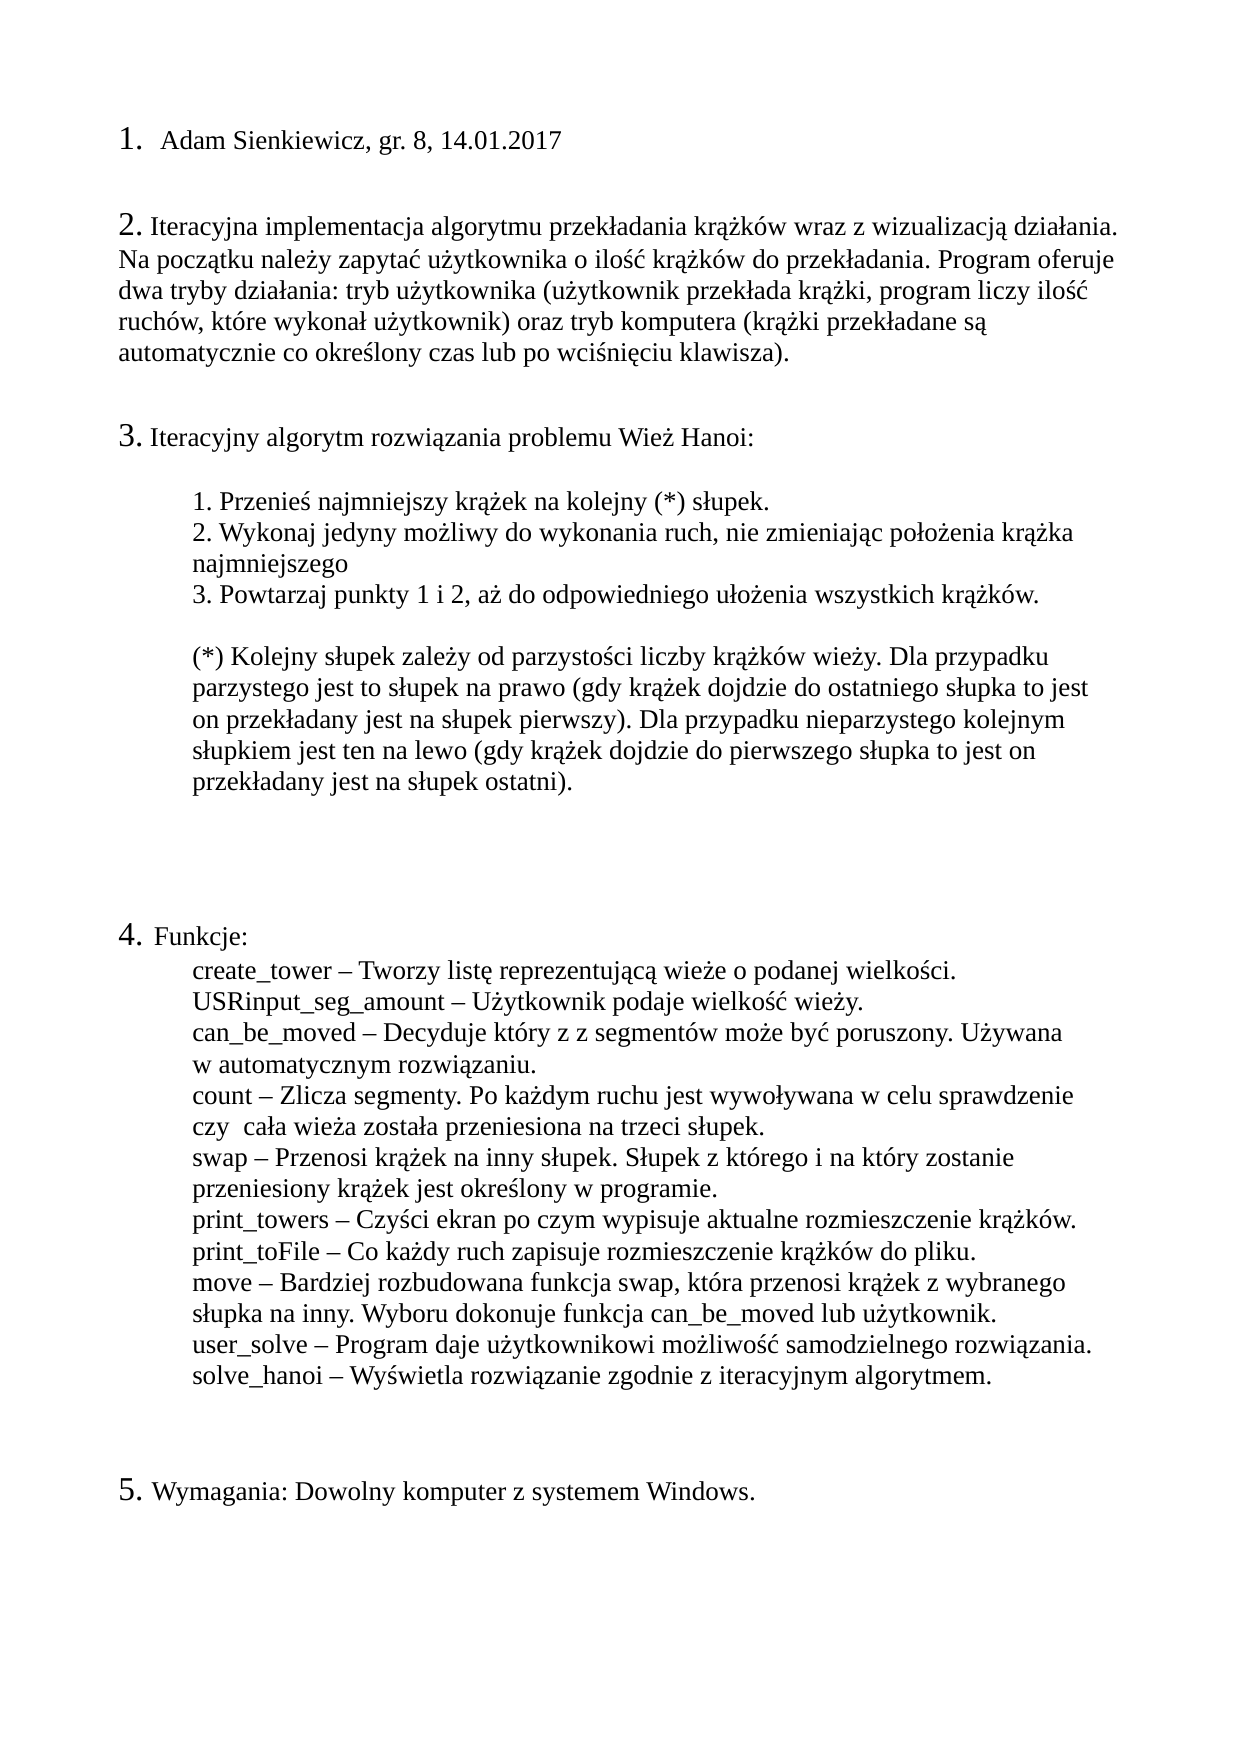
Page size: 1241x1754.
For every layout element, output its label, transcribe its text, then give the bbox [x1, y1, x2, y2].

text print_toFile – Co każdy ruch zapisuje rozmieszczenie krążków do pliku. [118, 1234, 1122, 1266]
text user_solve – Program daje użytkownikowi możliwość samodzielnego rozwiązania. [118, 1328, 1122, 1359]
text can_be_moved – Decyduje który z z segmentów może być poruszony. Używana w automatycznym rozwiązaniu. [118, 1017, 1122, 1079]
text 1. Przenieś najmniejszy krążek na kolejny (*) słupek. [118, 485, 1122, 516]
text 4. Funkcje: [118, 906, 1122, 954]
text (*) Kolejny słupek zależy od parzystości liczby krążków wieży. Dla przypadku parzystego jest to słupek na prawo (gdy krążek dojdzie do ostatniego słupka to jest on przekładany jest na słupek pierwszy). Dla przypadku nieparzystego kolejnym słupkiem jest ten na lewo (gdy krążek dojdzie do pierwszego słupka to jest on przekładany jest na słupek ostatni). [118, 640, 1122, 796]
text 1. Adam Sienkiewicz, gr. 8, 14.01.2017 [118, 118, 1122, 156]
text count – Zlicza segmenty. Po każdym ruchu jest wywoływana w celu sprawdzenie czy cała wieża została przeniesiona na trzeci słupek. [118, 1079, 1122, 1141]
text 3. Iteracyjny algorytm rozwiązania problemu Wież Hanoi: [118, 415, 1122, 453]
text 5. Wymagania: Dowolny komputer z systemem Windows. [118, 1469, 1122, 1508]
text print_towers – Czyści ekran po czym wypisuje aktualne rozmieszczenie krążków. [118, 1203, 1122, 1234]
text move – Bardziej rozbudowana funkcja swap, która przenosi krążek z wybranego słupka na inny. Wyboru dokonuje funkcja can_be_moved lub użytkownik. [118, 1266, 1122, 1328]
text create_tower – Tworzy listę reprezentującą wieże o podanej wielkości. [118, 954, 1122, 985]
text 2. Iteracyjna implementacja algorytmu przekładania krążków wraz z wizualizacją działania. Na początku należy zapytać użytkownika o ilość krążków do przekładania. Program oferuje dwa tryby działania: tryb użytkownika (użytkownik przekłada krążki, program liczy ilość ruchów, które wykonał użytkownik) oraz tryb komputera (krążki przekładane są automatycznie co określony czas lub po wciśnięciu klawisza). [118, 204, 1122, 367]
text 3. Powtarzaj punkty 1 i 2, aż do odpowiedniego ułożenia wszystkich krążków. [118, 578, 1122, 609]
text solve_hanoi – Wyświetla rozwiązanie zgodnie z iteracyjnym algorytmem. [118, 1359, 1122, 1390]
text 2. Wykonaj jedyny możliwy do wykonania ruch, nie zmieniając położenia krążka najmniejszego [118, 516, 1122, 578]
text USRinput_seg_amount – Użytkownik podaje wielkość wieży. [118, 985, 1122, 1017]
text swap – Przenosi krążek na inny słupek. Słupek z którego i na który zostanie przeniesiony krążek jest określony w programie. [118, 1141, 1122, 1203]
